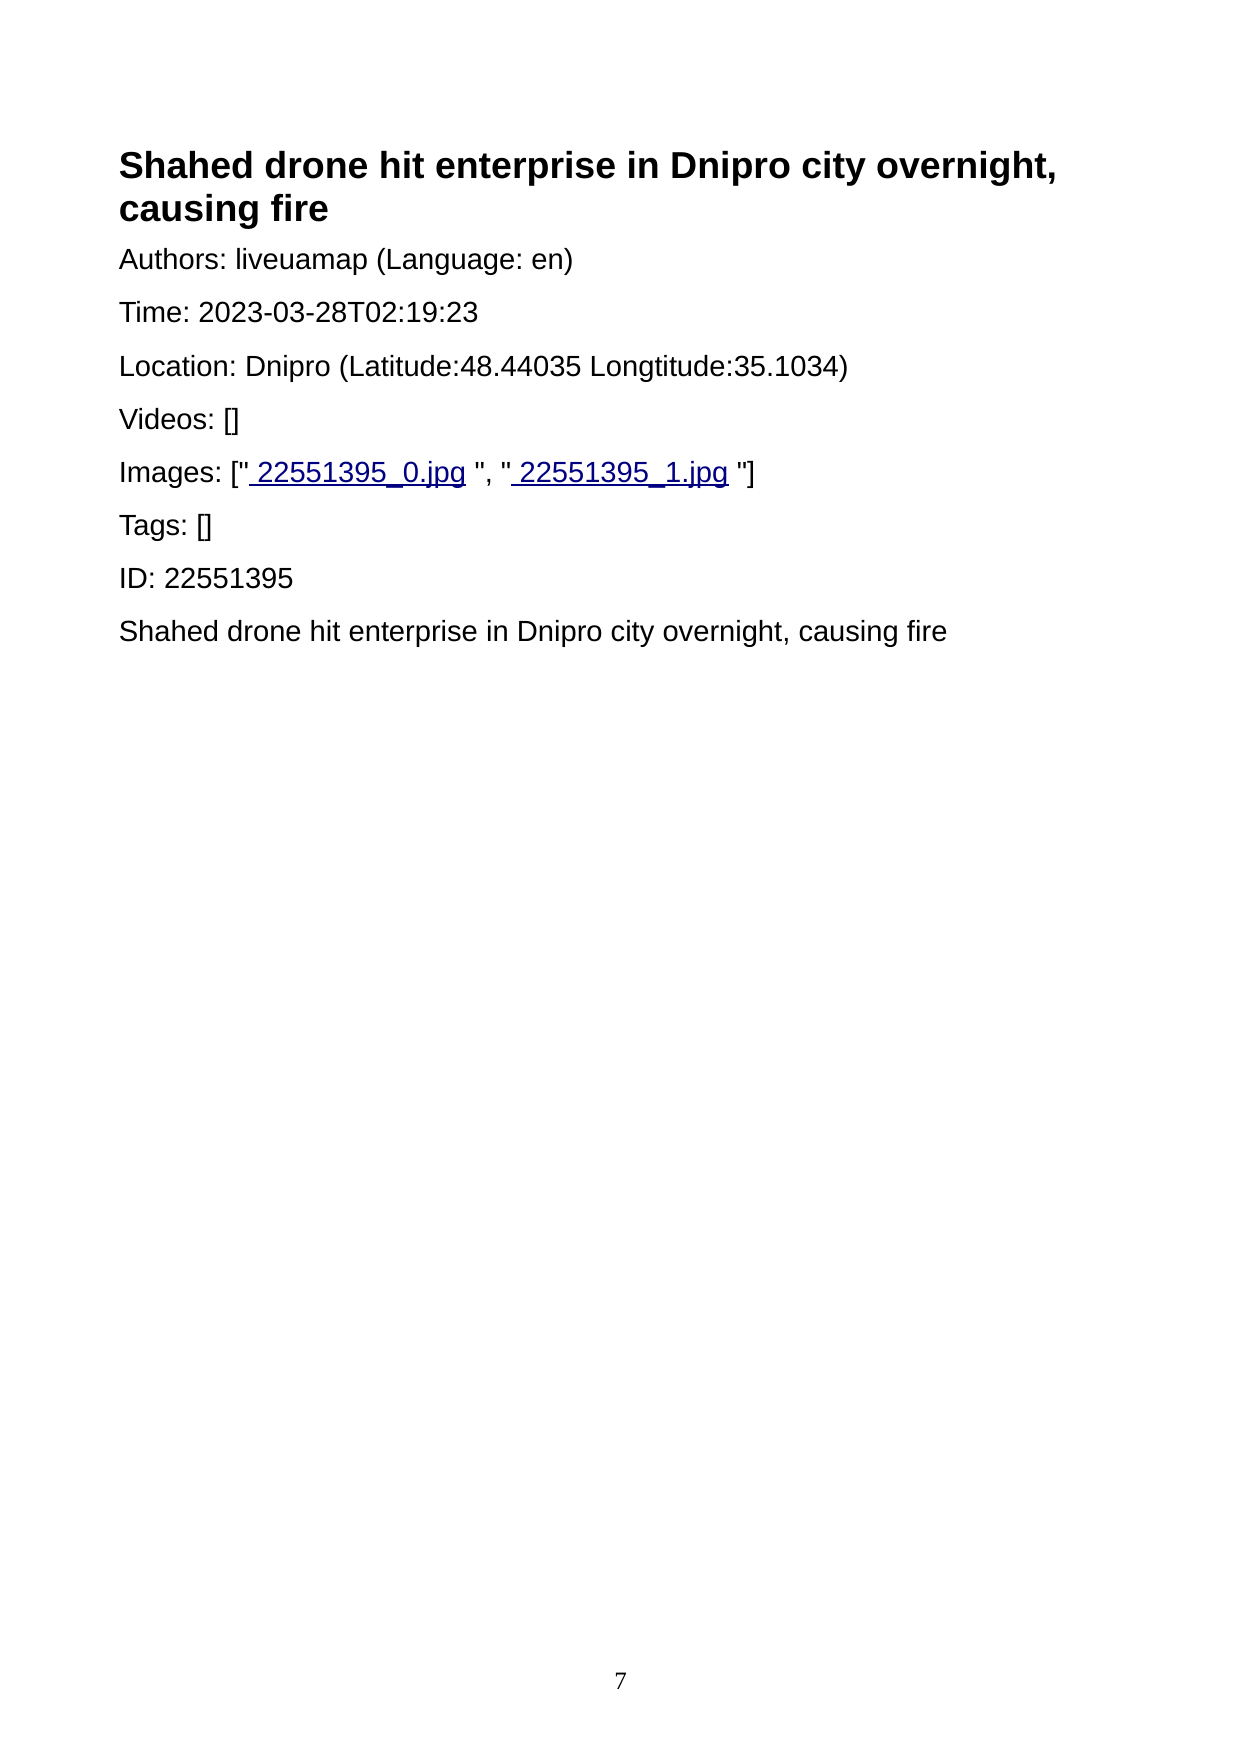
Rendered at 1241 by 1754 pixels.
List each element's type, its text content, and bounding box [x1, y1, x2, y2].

text Tags: [] [118, 508, 1122, 541]
subtitle Shahed drone hit enterprise in Dnipro city overnight, causing fire [118, 143, 1122, 230]
text Images: [" 22551395_0.jpg ", " 22551395_1.jpg "] [118, 455, 1122, 488]
text Location: Dnipro (Latitude:48.44035 Longtitude:35.1034) [118, 348, 1122, 382]
text Videos: [] [118, 402, 1122, 435]
text Time: 2023-03-28T02:19:23 [118, 295, 1122, 329]
text ID: 22551395 [118, 561, 1122, 594]
text Shahed drone hit enterprise in Dnipro city overnight, causing fire [118, 614, 1122, 648]
text Authors: liveuamap (Language: en) [118, 242, 1122, 276]
